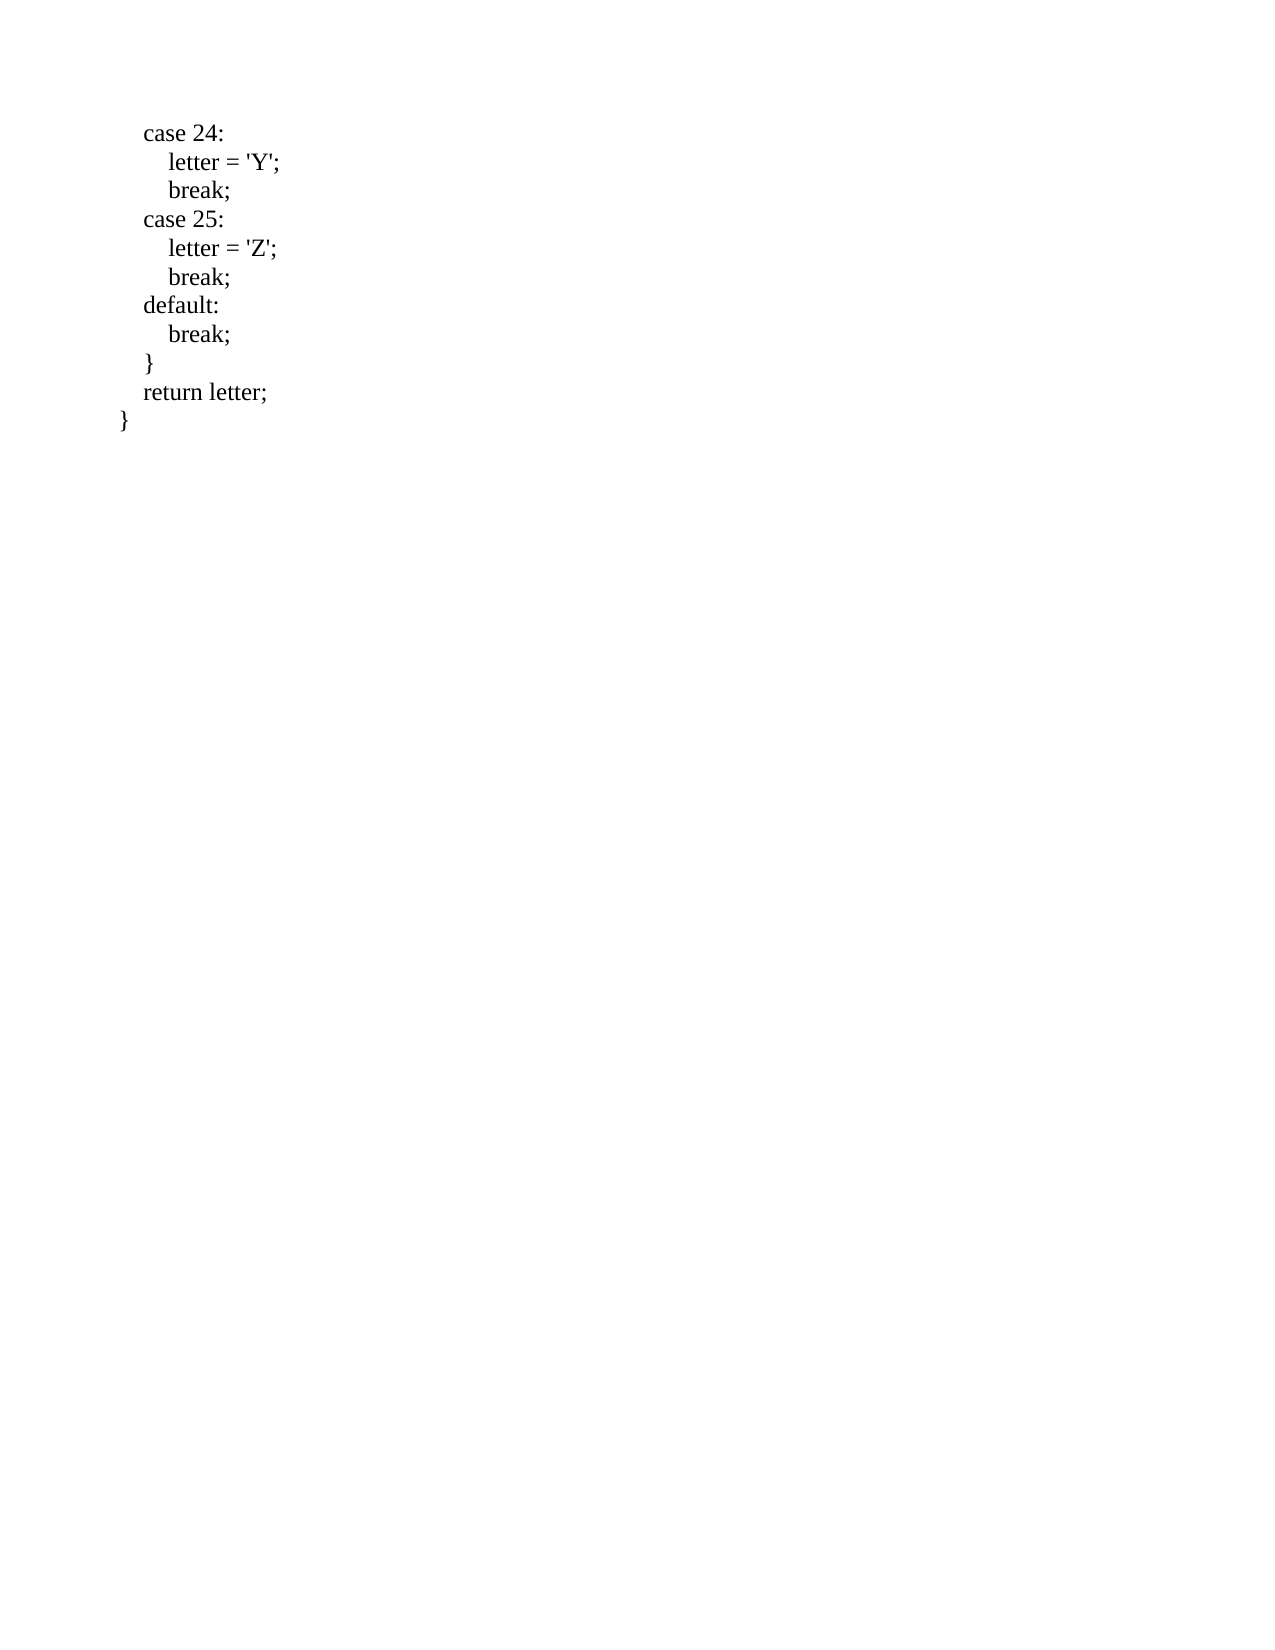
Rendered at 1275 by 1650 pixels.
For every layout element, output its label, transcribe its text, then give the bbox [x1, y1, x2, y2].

text return letter; [118, 377, 1157, 406]
text } [118, 406, 1157, 434]
text } [118, 348, 1157, 377]
text break; [118, 176, 1157, 204]
text letter = 'Y'; [118, 147, 1157, 176]
text case 25: [118, 204, 1157, 233]
text letter = 'Z'; [118, 233, 1157, 262]
text break; [118, 262, 1157, 291]
text default: [118, 291, 1157, 319]
text case 24: [118, 118, 1157, 147]
text break; [118, 319, 1157, 348]
